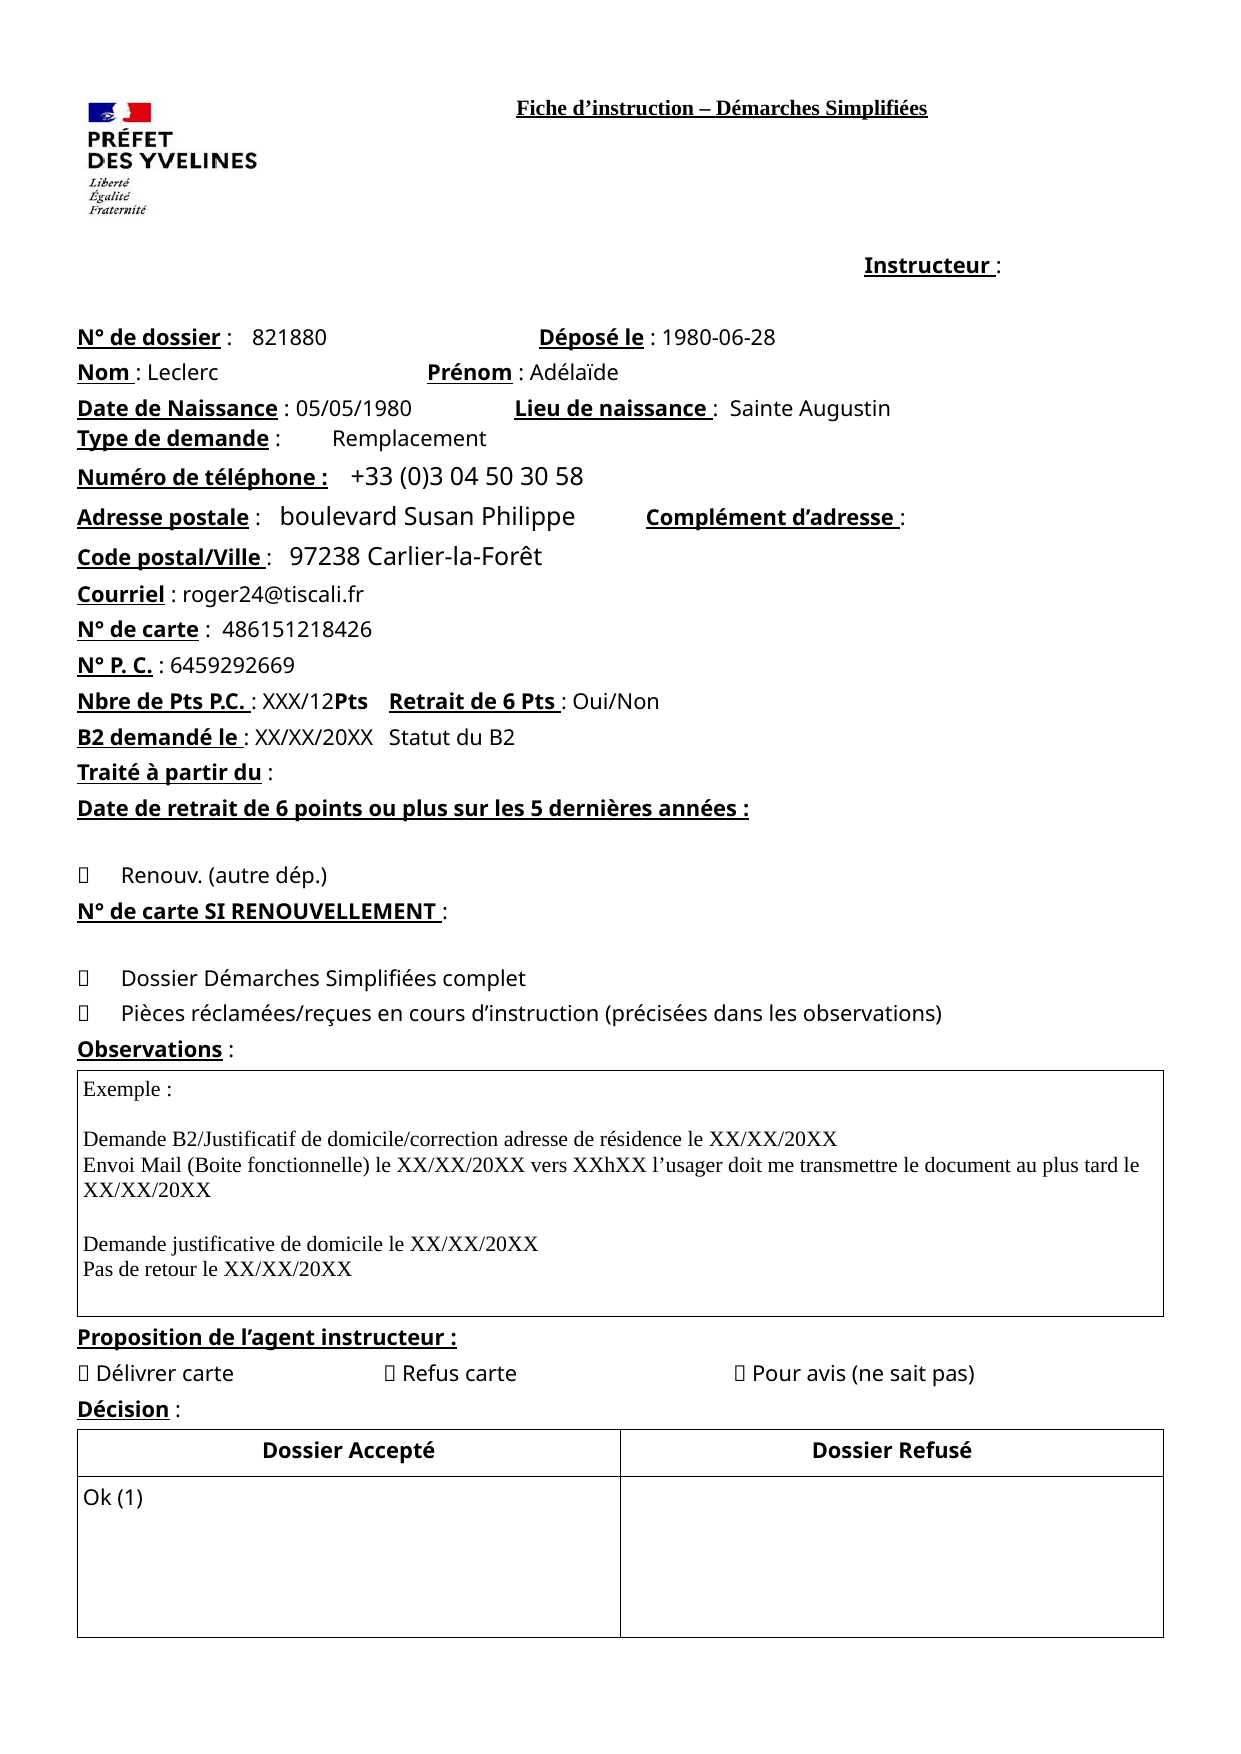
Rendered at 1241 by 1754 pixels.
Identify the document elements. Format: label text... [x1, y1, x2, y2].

text  Délivrer carte  Refus carte  Pour avis (ne sait pas) [77, 1358, 1163, 1388]
table_cell [621, 1477, 1163, 1637]
table_header Dossier Refusé [621, 1430, 1163, 1476]
text Observations : [77, 1034, 1163, 1064]
text Traité à partir du : [77, 757, 1163, 787]
text N° de carte : 486151218426 [77, 614, 1163, 644]
table_header Exemple : Demande B2/Justificatif de domicile/correction adresse de résidence le XX/XX/20XX Envoi Mail (Boite fonctionnelle) le XX/XX/20XX vers XXhXX l’usager doit me transmettre le document au plus tard le XX/XX/20XX Demande justificative de domicile le XX/XX/20XX Pas de retour le XX/XX/20XX [78, 1071, 1163, 1316]
text  Pièces réclamées/reçues en cours d’instruction (précisées dans les observations) [77, 998, 1163, 1028]
picture [82, 97, 262, 218]
text Instructeur : [821, 250, 1163, 280]
table_cell Ok (1) [78, 1477, 620, 1637]
text Fiche d’instruction – Démarches Simplifiées [77, 94, 1163, 120]
text Code postal/Ville : 97238 Carlier-la-Forêt [77, 539, 1163, 573]
text Nom : Leclerc Prénom : Adélaïde [77, 357, 1163, 387]
text N° P. C. : 6459292669 [77, 650, 1163, 680]
text Proposition de l’agent instructeur : [77, 1322, 1163, 1352]
text Courriel : roger24@tiscali.fr [77, 579, 1163, 608]
text Date de retrait de 6 points ou plus sur les 5 dernières années : [77, 793, 1163, 823]
text Date de Naissance : 05/05/1980 Lieu de naissance : Sainte Augustin Type de demande : Remplacement [77, 393, 1163, 453]
text B2 demandé le : XX/XX/20XX Statut du B2 [77, 722, 1163, 751]
text Numéro de téléphone : +33 (0)3 04 50 30 58 [77, 459, 1163, 493]
text Adresse postale : boulevard Susan Philippe Complément d’adresse : [77, 499, 1163, 533]
text N° de dossier : 821880 Déposé le : 1980-06-28 [77, 322, 1163, 351]
table_header Dossier Accepté [78, 1430, 620, 1476]
text Nbre de Pts P.C. : XXX/12Pts Retrait de 6 Pts : Oui/Non [77, 686, 1163, 716]
text Décision : [77, 1393, 1163, 1423]
text N° de carte SI RENOUVELLEMENT : [77, 896, 1163, 925]
text  Dossier Démarches Simplifiées complet [77, 962, 1163, 992]
text  Renouv. (autre dép.) [77, 860, 1163, 890]
